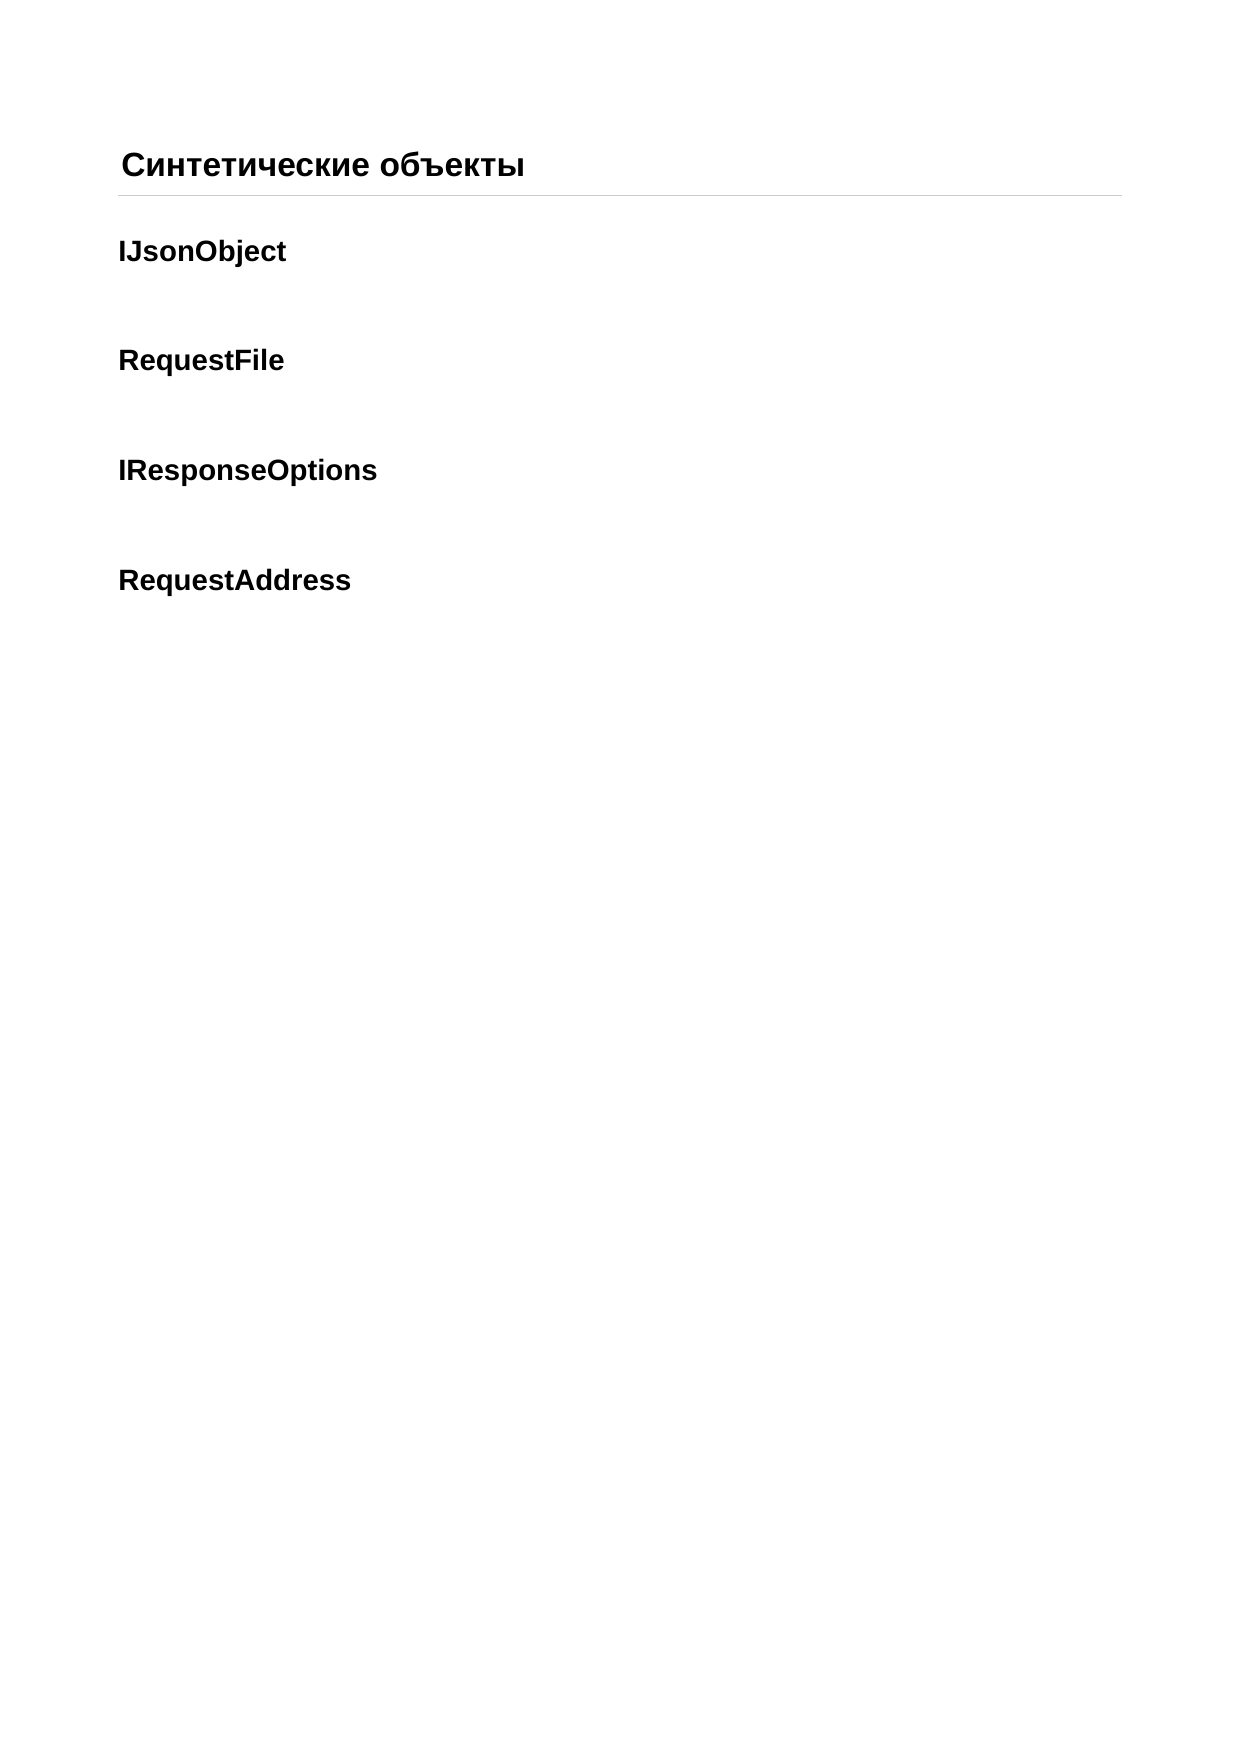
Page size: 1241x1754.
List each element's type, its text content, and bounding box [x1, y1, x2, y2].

subtitle RequestFile [118, 343, 1122, 377]
subtitle IJsonObject [118, 233, 1122, 267]
subtitle RequestAddress [118, 563, 1122, 597]
subtitle IResponseOptions [118, 453, 1122, 487]
subtitle Синтетические объекты [118, 142, 1122, 195]
